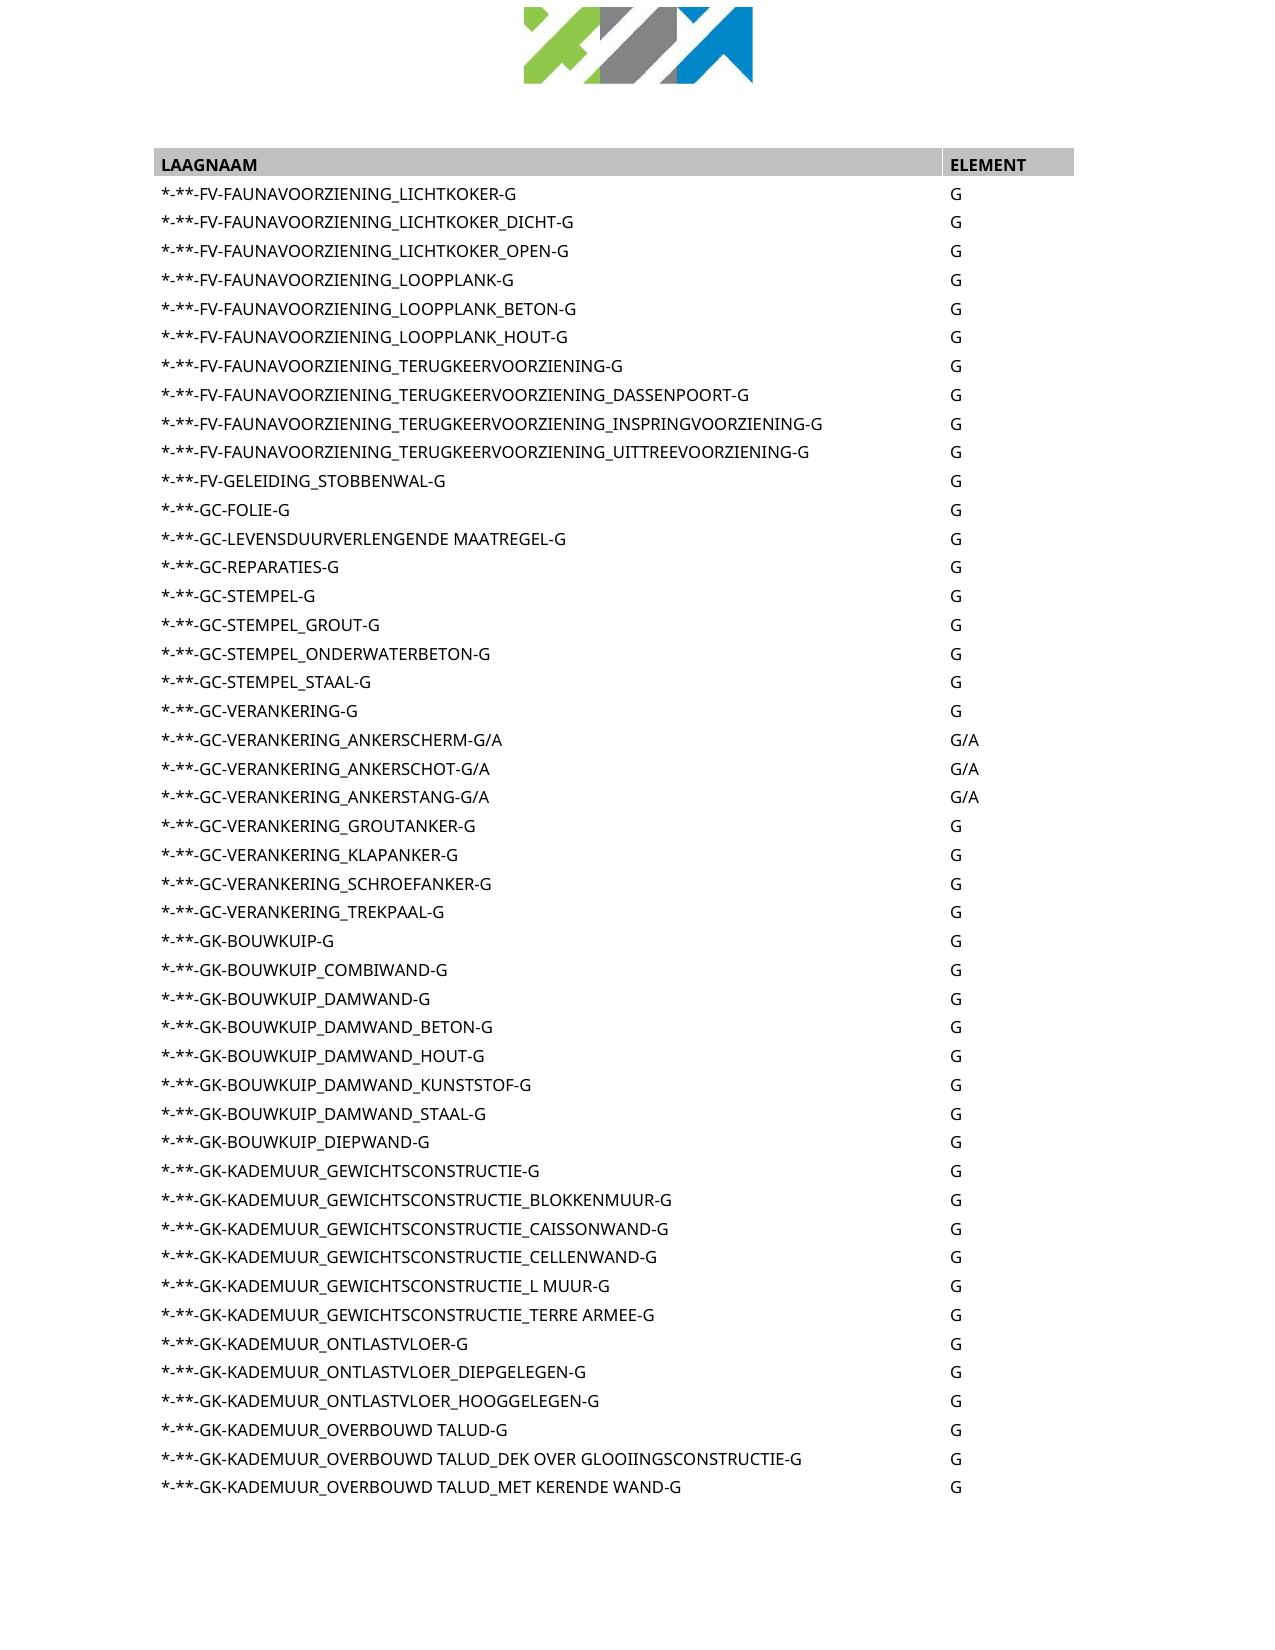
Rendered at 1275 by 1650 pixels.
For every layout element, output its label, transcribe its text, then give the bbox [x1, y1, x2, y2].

table_cell *-**-FV-FAUNAVOORZIENING_LOOPPLANK-G [154, 263, 942, 291]
table_cell *-**-GK-BOUWKUIP_DIEPWAND-G [154, 1125, 942, 1154]
table_cell *-**-GK-KADEMUUR_ONTLASTVLOER_DIEPGELEGEN-G [154, 1355, 942, 1384]
table_cell G [943, 636, 1074, 665]
table_cell *-**-GK-BOUWKUIP_DAMWAND-G [154, 981, 942, 1010]
table_cell *-**-GK-KADEMUUR_OVERBOUWD TALUD_DEK OVER GLOOIINGSCONSTRUCTIE-G [154, 1441, 942, 1470]
table_cell *-**-GC-VERANKERING_ANKERSTANG-G/A [154, 780, 942, 809]
table_cell *-**-GK-KADEMUUR_ONTLASTVLOER-G [154, 1326, 942, 1355]
table_cell *-**-FV-FAUNAVOORZIENING_LOOPPLANK_BETON-G [154, 291, 942, 320]
table_cell G [943, 1413, 1074, 1441]
table_cell G [943, 176, 1074, 205]
table_cell *-**-FV-FAUNAVOORZIENING_LICHTKOKER-G [154, 176, 942, 205]
table_cell *-**-GK-KADEMUUR_GEWICHTSCONSTRUCTIE_CAISSONWAND-G [154, 1211, 942, 1240]
table_cell G [943, 435, 1074, 464]
table_cell G/A [943, 780, 1074, 809]
table_cell G [943, 1125, 1074, 1154]
table_cell G [943, 665, 1074, 694]
table_cell *-**-GC-VERANKERING_SCHROEFANKER-G [154, 866, 942, 895]
table_cell G [943, 205, 1074, 234]
table_cell *-**-GC-VERANKERING_GROUTANKER-G [154, 809, 942, 838]
table_cell G [943, 1154, 1074, 1183]
table_cell *-**-GK-KADEMUUR_ONTLASTVLOER_HOOGGELEGEN-G [154, 1384, 942, 1413]
table_cell G [943, 349, 1074, 378]
table_cell G/A [943, 751, 1074, 780]
table_cell G [943, 521, 1074, 550]
table_cell G [943, 406, 1074, 435]
table_cell *-**-GC-STEMPEL_ONDERWATERBETON-G [154, 636, 942, 665]
table_cell G [943, 895, 1074, 924]
table_cell *-**-GC-VERANKERING-G [154, 694, 942, 723]
table_cell *-**-GC-FOLIE-G [154, 493, 942, 521]
table_cell G [943, 234, 1074, 263]
table_cell *-**-GK-KADEMUUR_GEWICHTSCONSTRUCTIE_BLOKKENMUUR-G [154, 1183, 942, 1211]
table_cell G [943, 291, 1074, 320]
table_cell *-**-GC-REPARATIES-G [154, 550, 942, 579]
table_cell *-**-GK-BOUWKUIP_DAMWAND_STAAL-G [154, 1096, 942, 1125]
table_cell *-**-GC-VERANKERING_ANKERSCHERM-G/A [154, 723, 942, 751]
table_cell G [943, 608, 1074, 636]
table_cell *-**-GK-BOUWKUIP-G [154, 924, 942, 953]
table_cell G [943, 1298, 1074, 1326]
table_cell G [943, 838, 1074, 866]
table_cell *-**-FV-FAUNAVOORZIENING_LICHTKOKER_OPEN-G [154, 234, 942, 263]
table_cell *-**-GC-STEMPEL_STAAL-G [154, 665, 942, 694]
table_cell G [943, 866, 1074, 895]
table_cell G [943, 320, 1074, 349]
table_cell *-**-FV-FAUNAVOORZIENING_TERUGKEERVOORZIENING-G [154, 349, 942, 378]
table_cell *-**-FV-FAUNAVOORZIENING_TERUGKEERVOORZIENING_INSPRINGVOORZIENING-G [154, 406, 942, 435]
table_cell *-**-GK-KADEMUUR_OVERBOUWD TALUD_MET KERENDE WAND-G [154, 1470, 942, 1499]
table_cell G [943, 1355, 1074, 1384]
table_cell *-**-GC-VERANKERING_ANKERSCHOT-G/A [154, 751, 942, 780]
table_cell *-**-GC-STEMPEL_GROUT-G [154, 608, 942, 636]
table_cell *-**-FV-FAUNAVOORZIENING_LICHTKOKER_DICHT-G [154, 205, 942, 234]
table_cell *-**-GK-KADEMUUR_GEWICHTSCONSTRUCTIE_L MUUR-G [154, 1269, 942, 1298]
table_cell G [943, 981, 1074, 1010]
table_cell *-**-FV-FAUNAVOORZIENING_LOOPPLANK_HOUT-G [154, 320, 942, 349]
table_cell G [943, 1068, 1074, 1096]
table_cell G [943, 493, 1074, 521]
table_cell G [943, 1039, 1074, 1068]
table_cell G [943, 809, 1074, 838]
table_cell *-**-GK-KADEMUUR_GEWICHTSCONSTRUCTIE-G [154, 1154, 942, 1183]
table_cell G [943, 1240, 1074, 1269]
table_cell *-**-GC-LEVENSDUURVERLENGENDE MAATREGEL-G [154, 521, 942, 550]
table_cell G [943, 1183, 1074, 1211]
table_cell *-**-GK-KADEMUUR_GEWICHTSCONSTRUCTIE_TERRE ARMEE-G [154, 1298, 942, 1326]
table_cell G [943, 1326, 1074, 1355]
table_cell *-**-FV-GELEIDING_STOBBENWAL-G [154, 464, 942, 493]
table_cell G [943, 1384, 1074, 1413]
table_cell G [943, 1441, 1074, 1470]
table_cell *-**-GC-VERANKERING_TREKPAAL-G [154, 895, 942, 924]
table_cell G [943, 1470, 1074, 1499]
table_cell G [943, 579, 1074, 608]
table_cell *-**-GK-KADEMUUR_GEWICHTSCONSTRUCTIE_CELLENWAND-G [154, 1240, 942, 1269]
table_cell G [943, 1010, 1074, 1039]
table_cell G/A [943, 723, 1074, 751]
table_cell G [943, 1211, 1074, 1240]
table_cell G [943, 263, 1074, 291]
table_cell G [943, 1269, 1074, 1298]
table_header LAAGNAAM [154, 148, 942, 176]
table_cell *-**-GK-BOUWKUIP_COMBIWAND-G [154, 953, 942, 981]
table_cell G [943, 378, 1074, 406]
table_cell *-**-GK-BOUWKUIP_DAMWAND_KUNSTSTOF-G [154, 1068, 942, 1096]
table_cell *-**-GC-VERANKERING_KLAPANKER-G [154, 838, 942, 866]
table_cell *-**-FV-FAUNAVOORZIENING_TERUGKEERVOORZIENING_UITTREEVOORZIENING-G [154, 435, 942, 464]
table_cell *-**-GK-BOUWKUIP_DAMWAND_BETON-G [154, 1010, 942, 1039]
table_header ELEMENT [943, 148, 1074, 176]
table_cell G [943, 694, 1074, 723]
table_cell *-**-GC-STEMPEL-G [154, 579, 942, 608]
table_cell G [943, 924, 1074, 953]
table_cell *-**-FV-FAUNAVOORZIENING_TERUGKEERVOORZIENING_DASSENPOORT-G [154, 378, 942, 406]
table_cell G [943, 1096, 1074, 1125]
table_cell G [943, 464, 1074, 493]
table_cell G [943, 550, 1074, 579]
table_cell *-**-GK-BOUWKUIP_DAMWAND_HOUT-G [154, 1039, 942, 1068]
table_cell G [943, 953, 1074, 981]
table_cell *-**-GK-KADEMUUR_OVERBOUWD TALUD-G [154, 1413, 942, 1441]
